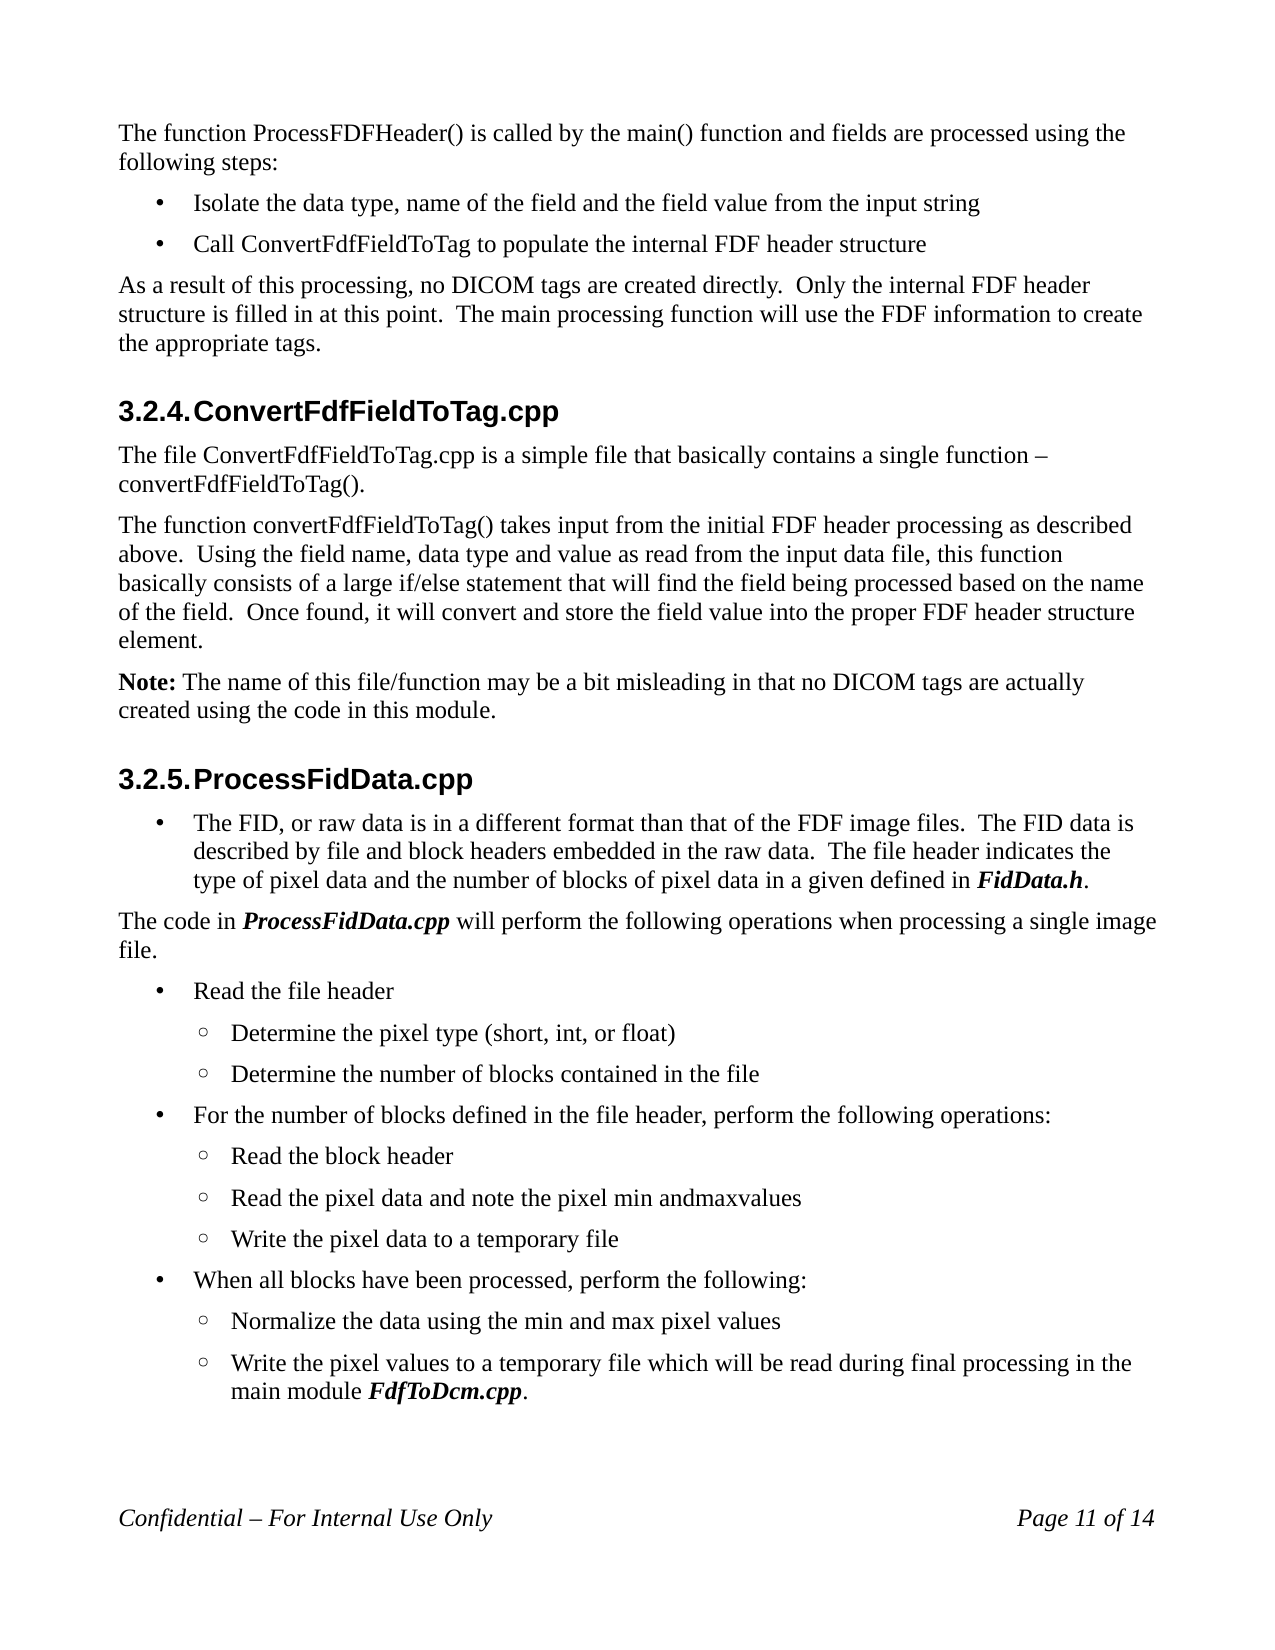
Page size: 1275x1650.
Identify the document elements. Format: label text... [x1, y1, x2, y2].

list Write the pixel values to a temporary file which will be read during final processing in the main module FdfToDcm.cpp. [193, 1348, 1157, 1405]
subtitle ProcessFidData.cpp [118, 762, 1157, 795]
list Normalize the data using the min and max pixel values [193, 1306, 1157, 1335]
list For the number of blocks defined in the file header, perform the following operations: [156, 1100, 1157, 1129]
text As a result of this processing, no DICOM tags are created directly. Only the internal FDF header structure is filled in at this point. The main processing function will use the FDF information to create the appropriate tags. [118, 271, 1157, 357]
list Call ConvertFdfFieldToTag to populate the internal FDF header structure [156, 229, 1157, 258]
text The code in ProcessFidData.cpp will perform the following operations when processing a single image file. [118, 906, 1157, 964]
text The function convertFdfFieldToTag() takes input from the initial FDF header processing as described above. Using the field name, data type and value as read from the input data file, this function basically consists of a large if/else statement that will find the field being processed based on the name of the field. Once found, it will convert and store the field value into the proper FDF header structure element. [118, 510, 1157, 654]
list Determine the number of blocks contained in the file [193, 1059, 1157, 1088]
text Note: The name of this file/function may be a bit misleading in that no DICOM tags are actually created using the code in this module. [118, 667, 1157, 724]
list Isolate the data type, name of the field and the field value from the input string [156, 188, 1157, 217]
list Determine the pixel type (short, int, or float) [193, 1018, 1157, 1046]
list Read the block header [193, 1141, 1157, 1170]
list Read the file header [156, 976, 1157, 1005]
list When all blocks have been processed, perform the following: [156, 1265, 1157, 1294]
list Write the pixel data to a temporary file [193, 1224, 1157, 1253]
subtitle ConvertFdfFieldToTag.cpp [118, 394, 1157, 428]
text The file ConvertFdfFieldToTag.cpp is a simple file that basically contains a single function – convertFdfFieldToTag(). [118, 440, 1157, 498]
list Read the pixel data and note the pixel min andmaxvalues [193, 1183, 1157, 1211]
text The function ProcessFDFHeader() is called by the main() function and fields are processed using the following steps: [118, 118, 1157, 176]
list The FID, or raw data is in a different format than that of the FDF image files. The FID data is described by file and block headers embedded in the raw data. The file header indicates the type of pixel data and the number of blocks of pixel data in a given defined in FidData.h. [156, 808, 1157, 894]
